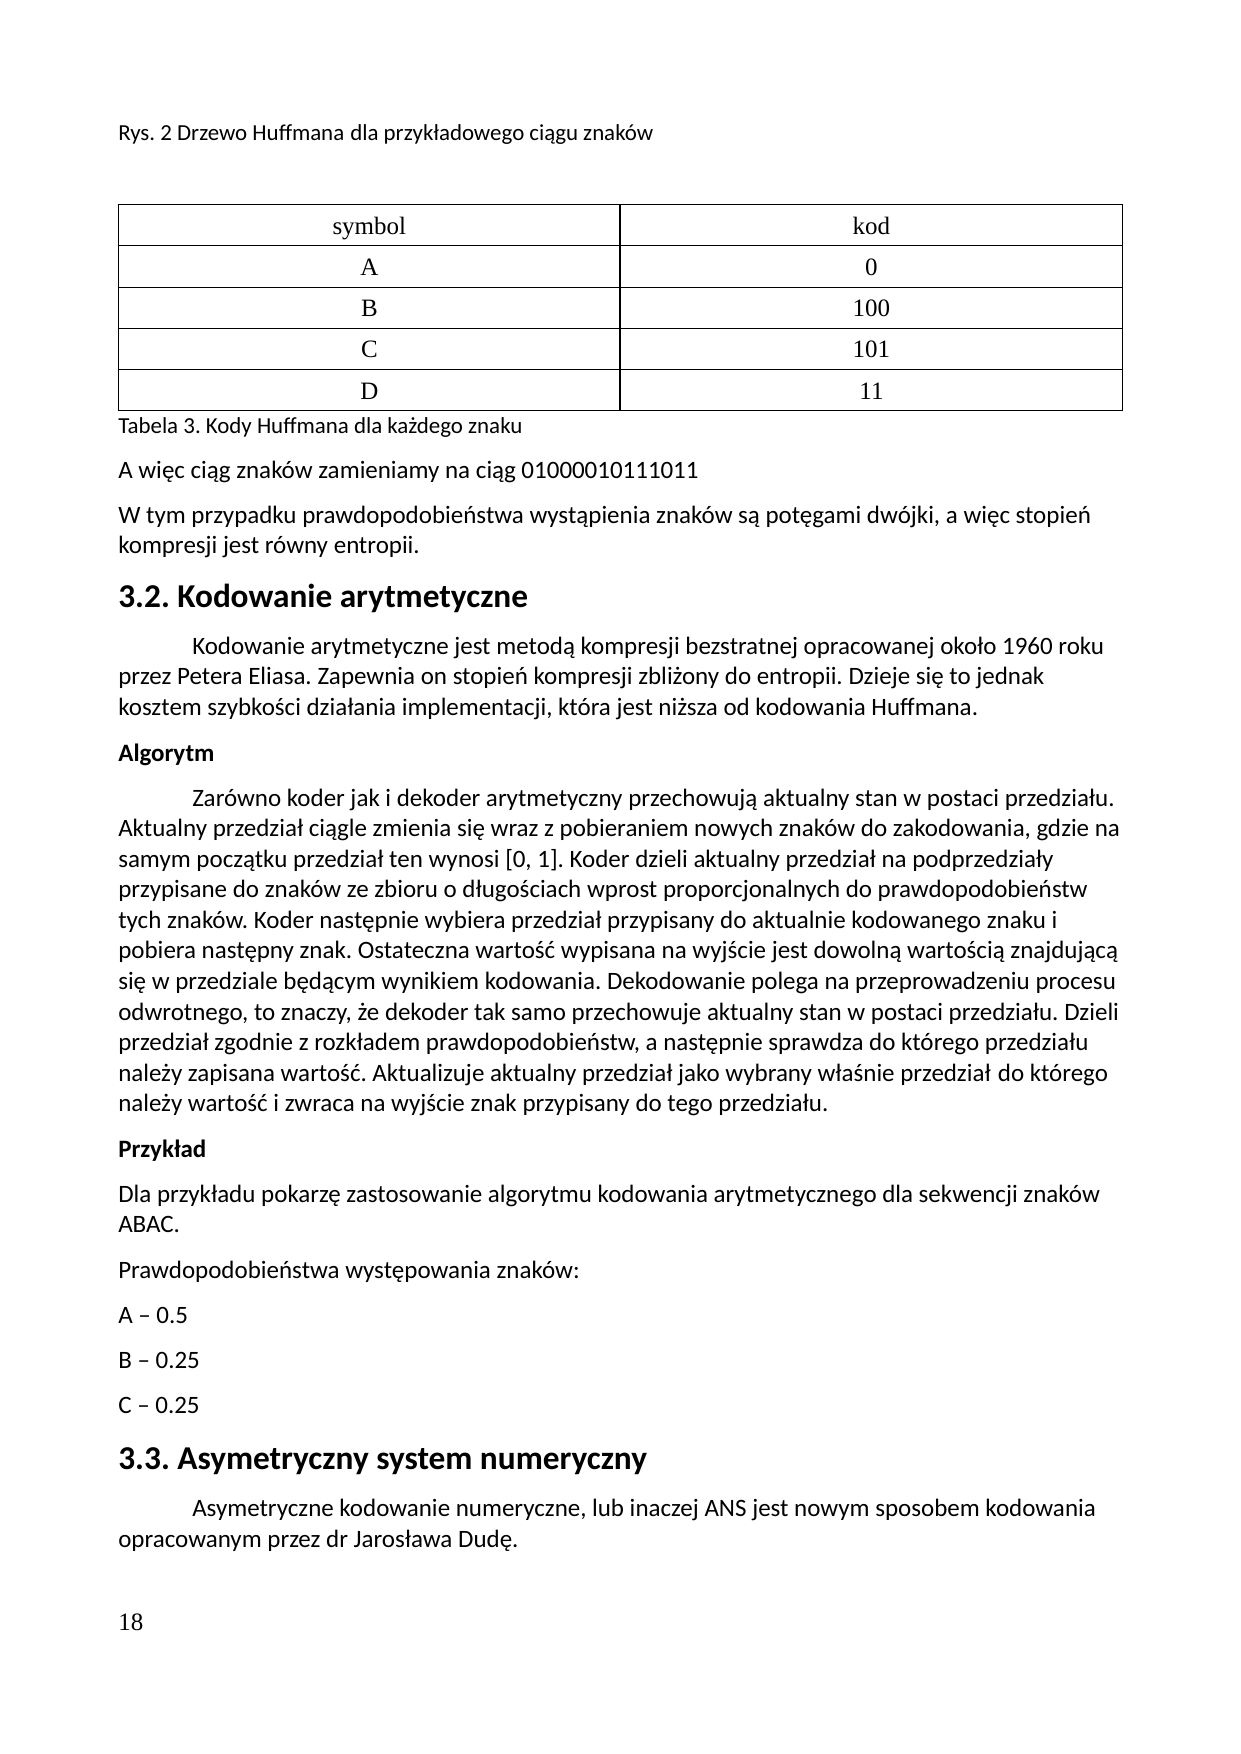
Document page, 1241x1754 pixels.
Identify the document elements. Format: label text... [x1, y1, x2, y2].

table_header kod [621, 205, 1122, 245]
table_header symbol [119, 205, 619, 245]
text Dla przykładu pokarzę zastosowanie algorytmu kodowania arytmetycznego dla sekwencji znaków ABAC. [118, 1178, 1122, 1239]
table_cell B [119, 288, 619, 328]
table_cell 100 [621, 288, 1122, 328]
table_cell 0 [621, 246, 1122, 287]
text C – 0.25 [118, 1389, 1122, 1419]
table_cell A [119, 246, 619, 287]
text A – 0.5 [118, 1299, 1122, 1329]
text 3.2. Kodowanie arytmetyczne [118, 575, 1122, 615]
text Zarówno koder jak i dekoder arytmetyczny przechowują aktualny stan w postaci przedziału. Aktualny przedział ciągle zmienia się wraz z pobieraniem nowych znaków do zakodowania, gdzie na samym początku przedział ten wynosi [0, 1]. Koder dzieli aktualny przedział na podprzedziały przypisane do znaków ze zbioru o długościach wprost proporcjonalnych do prawdopodobieństw tych znaków. Koder następnie wybiera przedział przypisany do aktualnie kodowanego znaku i pobiera następny znak. Ostateczna wartość wypisana na wyjście jest dowolną wartością znajdującą się w przedziale będącym wynikiem kodowania. Dekodowanie polega na przeprowadzeniu procesu odwrotnego, to znaczy, że dekoder tak samo przechowuje aktualny stan w postaci przedziału. Dzieli przedział zgodnie z rozkładem prawdopodobieństw, a następnie sprawdza do którego przedziału należy zapisana wartość. Aktualizuje aktualny przedział jako wybrany właśnie przedział do którego należy wartość i zwraca na wyjście znak przypisany do tego przedziału. [118, 782, 1122, 1118]
text A więc ciąg znaków zamieniamy na ciąg 01000010111011 [118, 454, 1122, 484]
text Asymetryczne kodowanie numeryczne, lub inaczej ANS jest nowym sposobem kodowania opracowanym przez dr Jarosława Dudę. [118, 1492, 1122, 1553]
text W tym przypadku prawdopodobieństwa wystąpienia znaków są potęgami dwójki, a więc stopień kompresji jest równy entropii. [118, 499, 1122, 560]
text Algorytm [118, 736, 1122, 767]
text Kodowanie arytmetyczne jest metodą kompresji bezstratnej opracowanej około 1960 roku przez Petera Eliasa. Zapewnia on stopień kompresji zbliżony do entropii. Dzieje się to jednak kosztem szybkości działania implementacji, która jest niższa od kodowania Huffmana. [118, 630, 1122, 722]
table_cell 11 [621, 370, 1122, 410]
table_cell 101 [621, 329, 1122, 369]
table_cell C [119, 329, 619, 369]
text B – 0.25 [118, 1344, 1122, 1374]
text Tabela 3. Kody Huffmana dla każdego znaku [118, 411, 1122, 439]
table_cell D [119, 370, 619, 410]
text 3.3. Asymetryczny system numeryczny [118, 1434, 1122, 1478]
text Prawdopodobieństwa występowania znaków: [118, 1254, 1122, 1284]
text Przykład [118, 1132, 1122, 1163]
text Rys. 2 Drzewo Huffmana dla przykładowego ciągu znaków [118, 118, 1122, 146]
